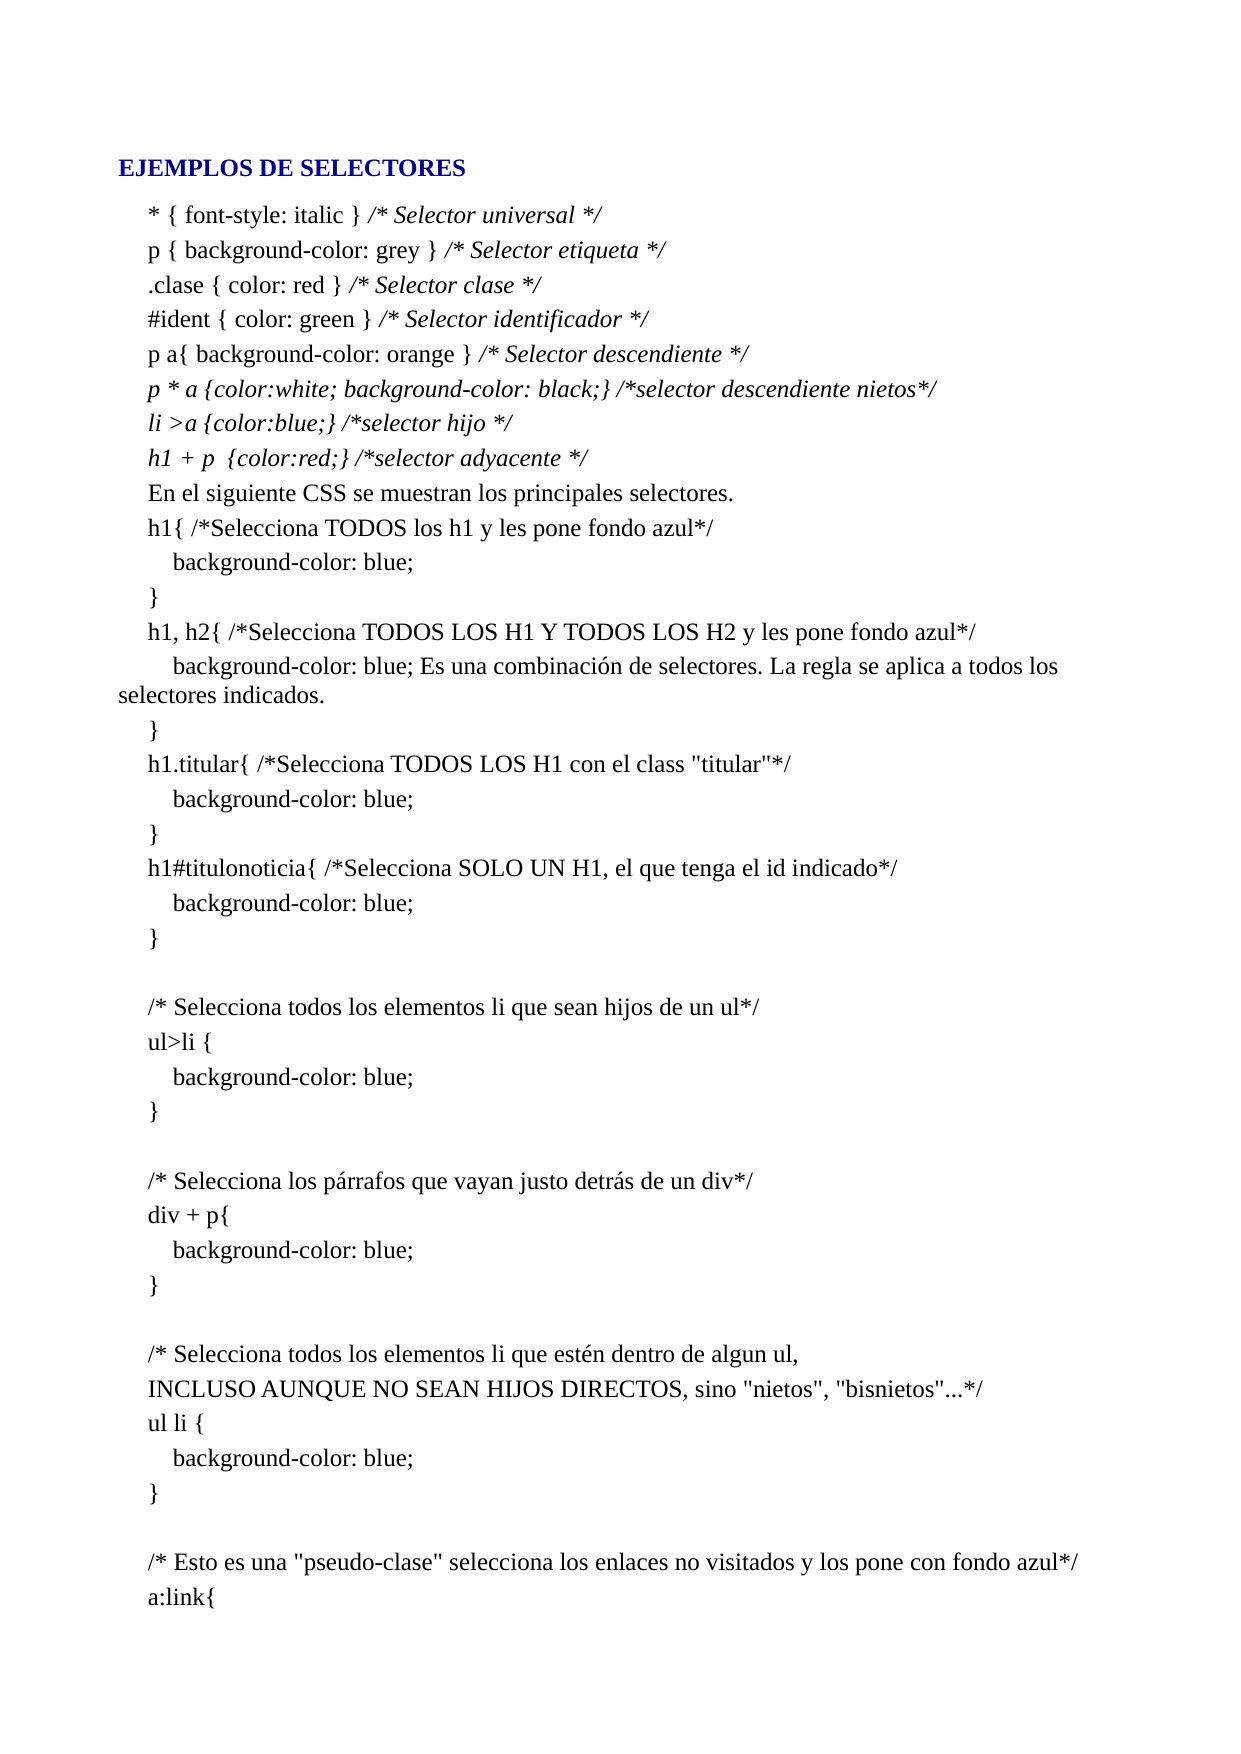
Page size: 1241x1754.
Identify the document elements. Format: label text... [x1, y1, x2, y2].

text a:link{ [118, 1582, 1122, 1611]
text background-color: blue; Es una combinación de selectores. La regla se aplica a todos los selectores indicados. [118, 651, 1122, 709]
text } [118, 819, 1122, 848]
text background-color: blue; [118, 784, 1122, 813]
text } [118, 1270, 1122, 1298]
text INCLUSO AUNQUE NO SEAN HIJOS DIRECTOS, sino "nietos", "bisnietos"...*/ [118, 1374, 1122, 1403]
text En el siguiente CSS se muestran los principales selectores. [118, 478, 1122, 507]
text } [118, 1478, 1122, 1507]
text /* Selecciona todos los elementos li que estén dentro de algun ul, [118, 1339, 1122, 1368]
text background-color: blue; [118, 1443, 1122, 1472]
text li >a {color:blue;} /*selector hijo */ [118, 408, 1122, 437]
text } [118, 715, 1122, 743]
text #ident { color: green } /* Selector identificador */ [118, 304, 1122, 333]
text EJEMPLOS DE SELECTORES [118, 153, 1122, 182]
text h1.titular{ /*Selecciona TODOS LOS H1 con el class "titular"*/ [118, 749, 1122, 778]
text /* Selecciona todos los elementos li que sean hijos de un ul*/ [118, 992, 1122, 1021]
text background-color: blue; [118, 888, 1122, 917]
text p * a {color:white; background-color: black;} /*selector descendiente nietos*/ [118, 374, 1122, 403]
text ul>li { [118, 1027, 1122, 1056]
text } [118, 582, 1122, 611]
text /* Esto es una "pseudo-clase" selecciona los enlaces no visitados y los pone con fondo azul*/ [118, 1547, 1122, 1576]
text .clase { color: red } /* Selector clase */ [118, 270, 1122, 298]
text h1, h2{ /*Selecciona TODOS LOS H1 Y TODOS LOS H2 y les pone fondo azul*/ [118, 617, 1122, 645]
text } [118, 1096, 1122, 1125]
text ul li { [118, 1408, 1122, 1437]
text * { font-style: italic } /* Selector universal */ [118, 200, 1122, 229]
text p { background-color: grey } /* Selector etiqueta */ [118, 235, 1122, 264]
text p a{ background-color: orange } /* Selector descendiente */ [118, 339, 1122, 368]
text } [118, 923, 1122, 952]
text div + p{ [118, 1200, 1122, 1229]
text background-color: blue; [118, 1235, 1122, 1264]
text h1#titulonoticia{ /*Selecciona SOLO UN H1, el que tenga el id indicado*/ [118, 853, 1122, 882]
text /* Selecciona los párrafos que vayan justo detrás de un div*/ [118, 1166, 1122, 1194]
text background-color: blue; [118, 547, 1122, 576]
text h1{ /*Selecciona TODOS los h1 y les pone fondo azul*/ [118, 513, 1122, 541]
text background-color: blue; [118, 1062, 1122, 1090]
text h1 + p {color:red;} /*selector adyacente */ [118, 443, 1122, 472]
